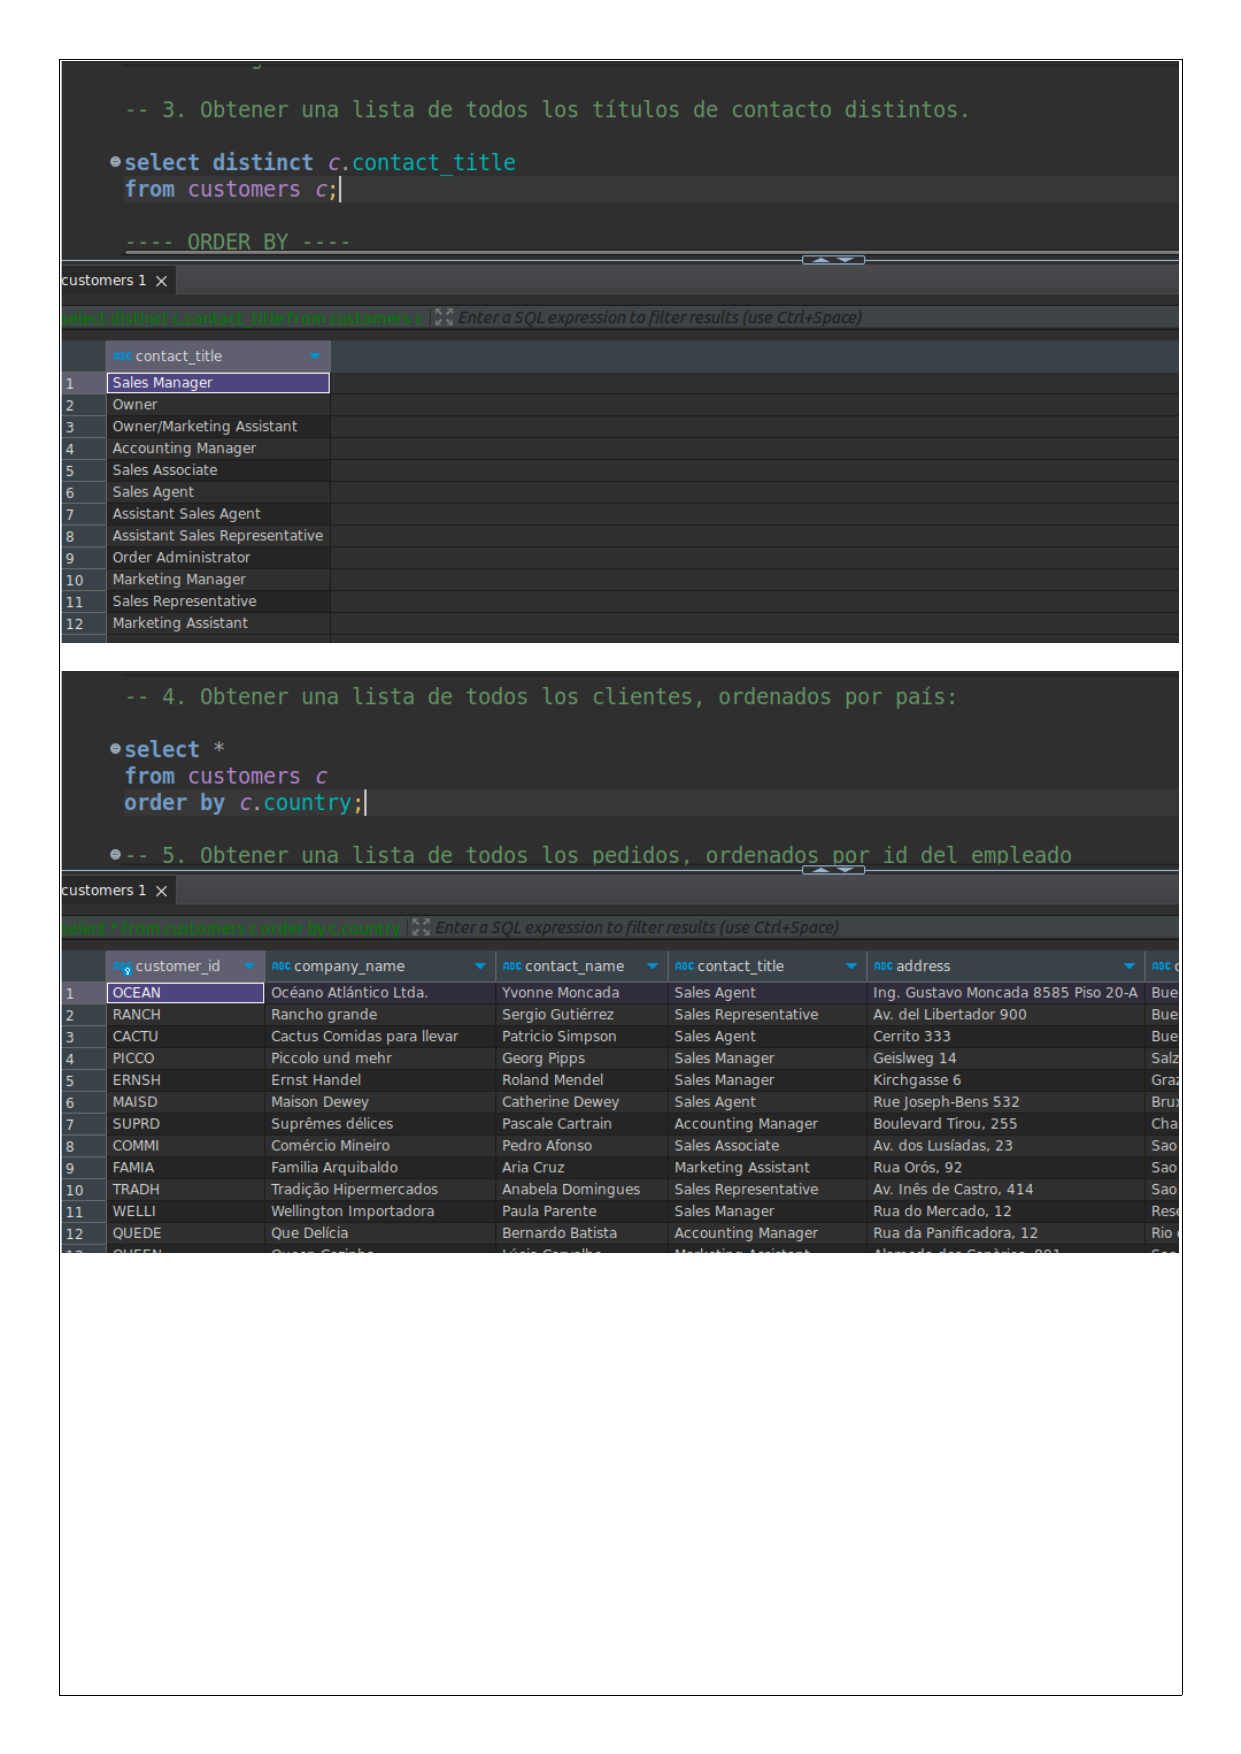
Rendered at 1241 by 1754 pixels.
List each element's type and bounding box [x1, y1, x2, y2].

picture [61, 61, 1179, 643]
picture [61, 671, 1179, 1253]
